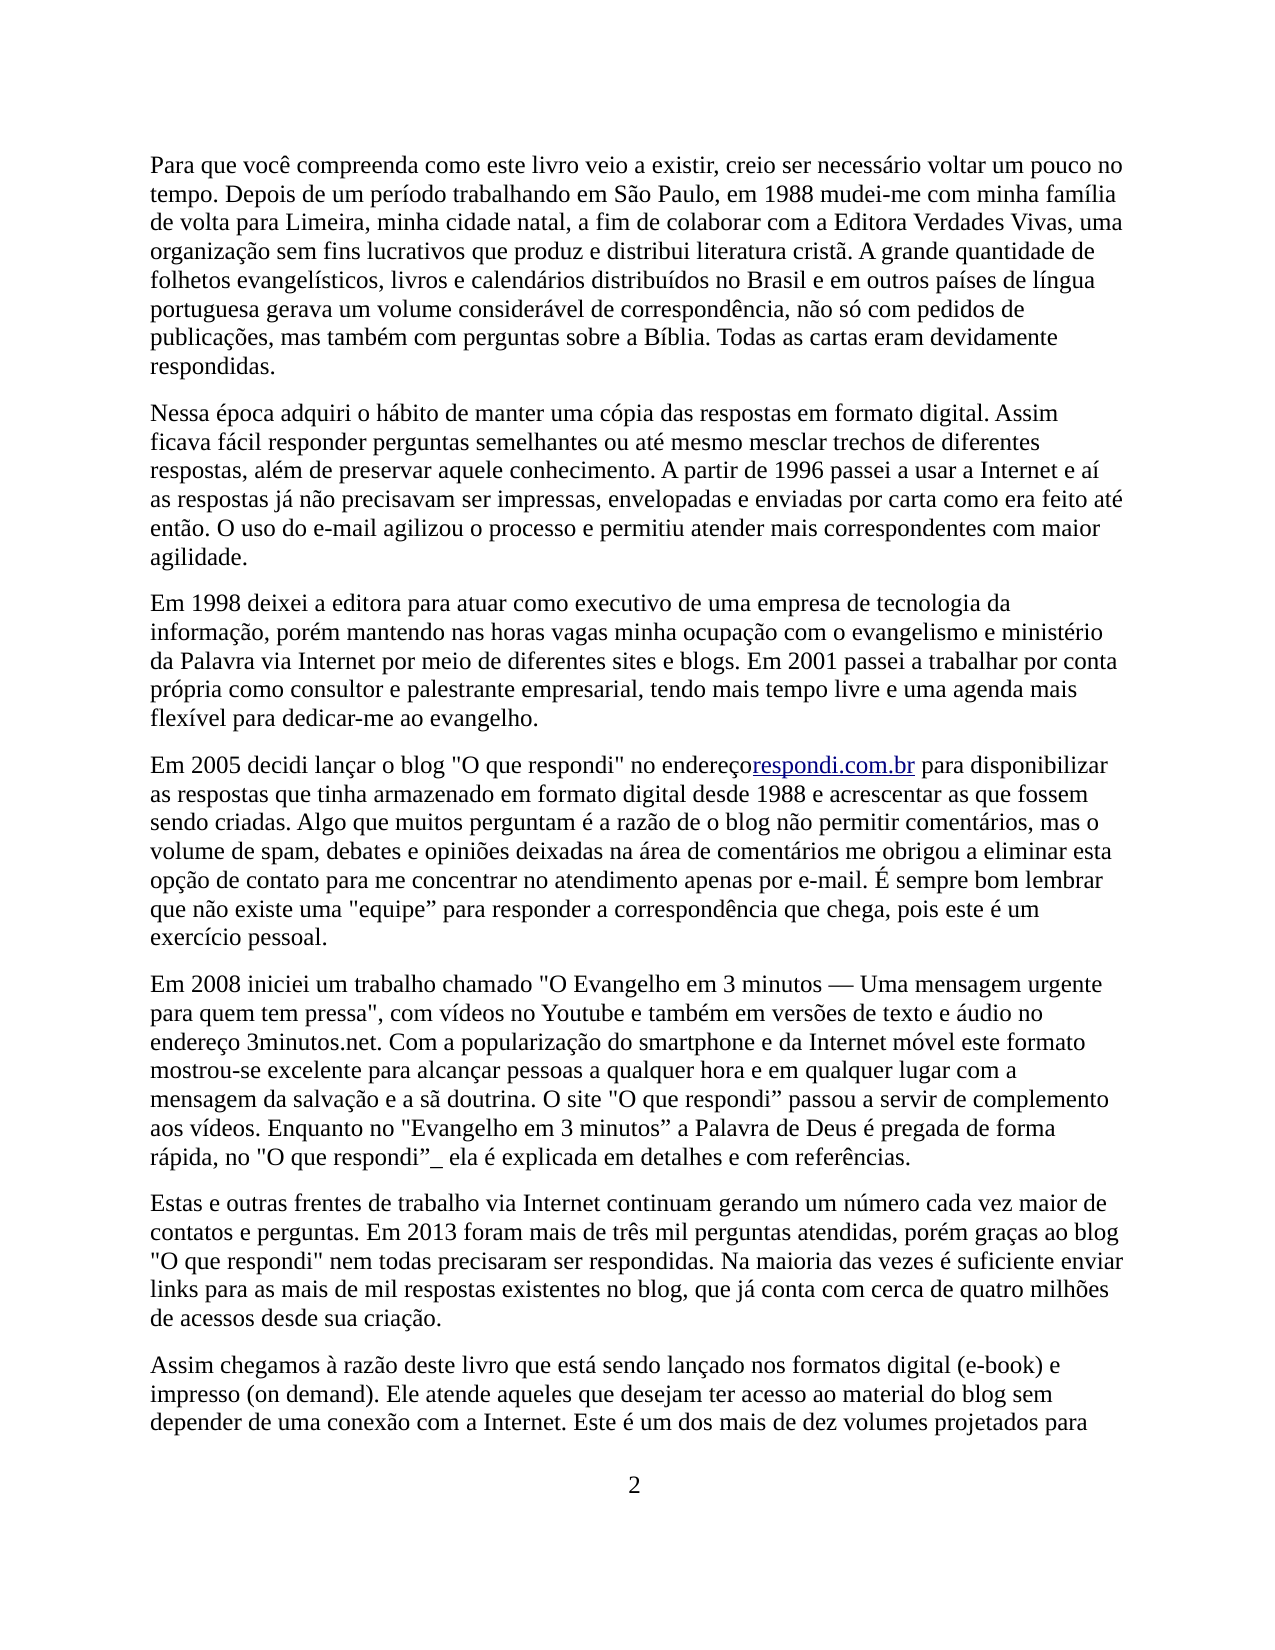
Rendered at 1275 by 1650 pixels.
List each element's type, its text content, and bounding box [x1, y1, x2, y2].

text Assim chegamos à razão deste livro que está sendo lançado nos formatos digital (e-book) e impresso (on demand). Ele atende aqueles que desejam ter acesso ao material do blog sem depender de uma conexão com a Internet. Este é um dos mais de dez volumes projetados para [150, 1350, 1125, 1436]
text Em 1998 deixei a editora para atuar como executivo de uma empresa de tecnologia da informação, porém mantendo nas horas vagas minha ocupação com o evangelismo e ministério da Palavra via Internet por meio de diferentes sites e blogs. Em 2001 passei a trabalhar por conta própria como consultor e palestrante empresarial, tendo mais tempo livre e uma agenda mais flexível para dedicar-me ao evangelho. [150, 588, 1125, 732]
text Estas e outras frentes de trabalho via Internet continuam gerando um número cada vez maior de contatos e perguntas. Em 2013 foram mais de três mil perguntas atendidas, porém graças ao blog "O que respondi" nem todas precisaram ser respondidas. Na maioria das vezes é suficiente enviar links para as mais de mil respostas existentes no blog, que já conta com cerca de quatro milhões de acessos desde sua criação. [150, 1188, 1125, 1332]
text Para que você compreenda como este livro veio a existir, creio ser necessário voltar um pouco no tempo. Depois de um período trabalhando em São Paulo, em 1988 mudei-me com minha família de volta para Limeira, minha cidade natal, a fim de colaborar com a Editora Verdades Vivas, uma organização sem fins lucrativos que produz e distribui literatura cristã. A grande quantidade de folhetos evangelísticos, livros e calendários distribuídos no Brasil e em outros países de língua portuguesa gerava um volume considerável de correspondência, não só com pedidos de publicações, mas também com perguntas sobre a Bíblia. Todas as cartas eram devidamente respondidas. [150, 150, 1125, 380]
text Em 2005 decidi lançar o blog "O que respondi" no endereçorespondi.com.br para disponibilizar as respostas que tinha armazenado em formato digital desde 1988 e acrescentar as que fossem sendo criadas. Algo que muitos perguntam é a razão de o blog não permitir comentários, mas o volume de spam, debates e opiniões deixadas na área de comentários me obrigou a eliminar esta opção de contato para me concentrar no atendimento apenas por e-mail. É sempre bom lembrar que não existe uma "equipe” para responder a correspondência que chega, pois este é um exercício pessoal. [150, 750, 1125, 951]
text Nessa época adquiri o hábito de manter uma cópia das respostas em formato digital. Assim ficava fácil responder perguntas semelhantes ou até mesmo mesclar trechos de diferentes respostas, além de preservar aquele conhecimento. A partir de 1996 passei a usar a Internet e aí as respostas já não precisavam ser impressas, envelopadas e enviadas por carta como era feito até então. O uso do e-mail agilizou o processo e permitiu atender mais correspondentes com maior agilidade. [150, 398, 1125, 570]
text Em 2008 iniciei um trabalho chamado "O Evangelho em 3 minutos — Uma mensagem urgente para quem tem pressa", com vídeos no Youtube e também em versões de texto e áudio no endereço 3minutos.net. Com a popularização do smartphone e da Internet móvel este formato mostrou-se excelente para alcançar pessoas a qualquer hora e em qualquer lugar com a mensagem da salvação e a sã doutrina. O site "O que respondi” passou a servir de complemento aos vídeos. Enquanto no "Evangelho em 3 minutos” a Palavra de Deus é pregada de forma rápida, no "O que respondi”_ ela é explicada em detalhes e com referências. [150, 969, 1125, 1170]
